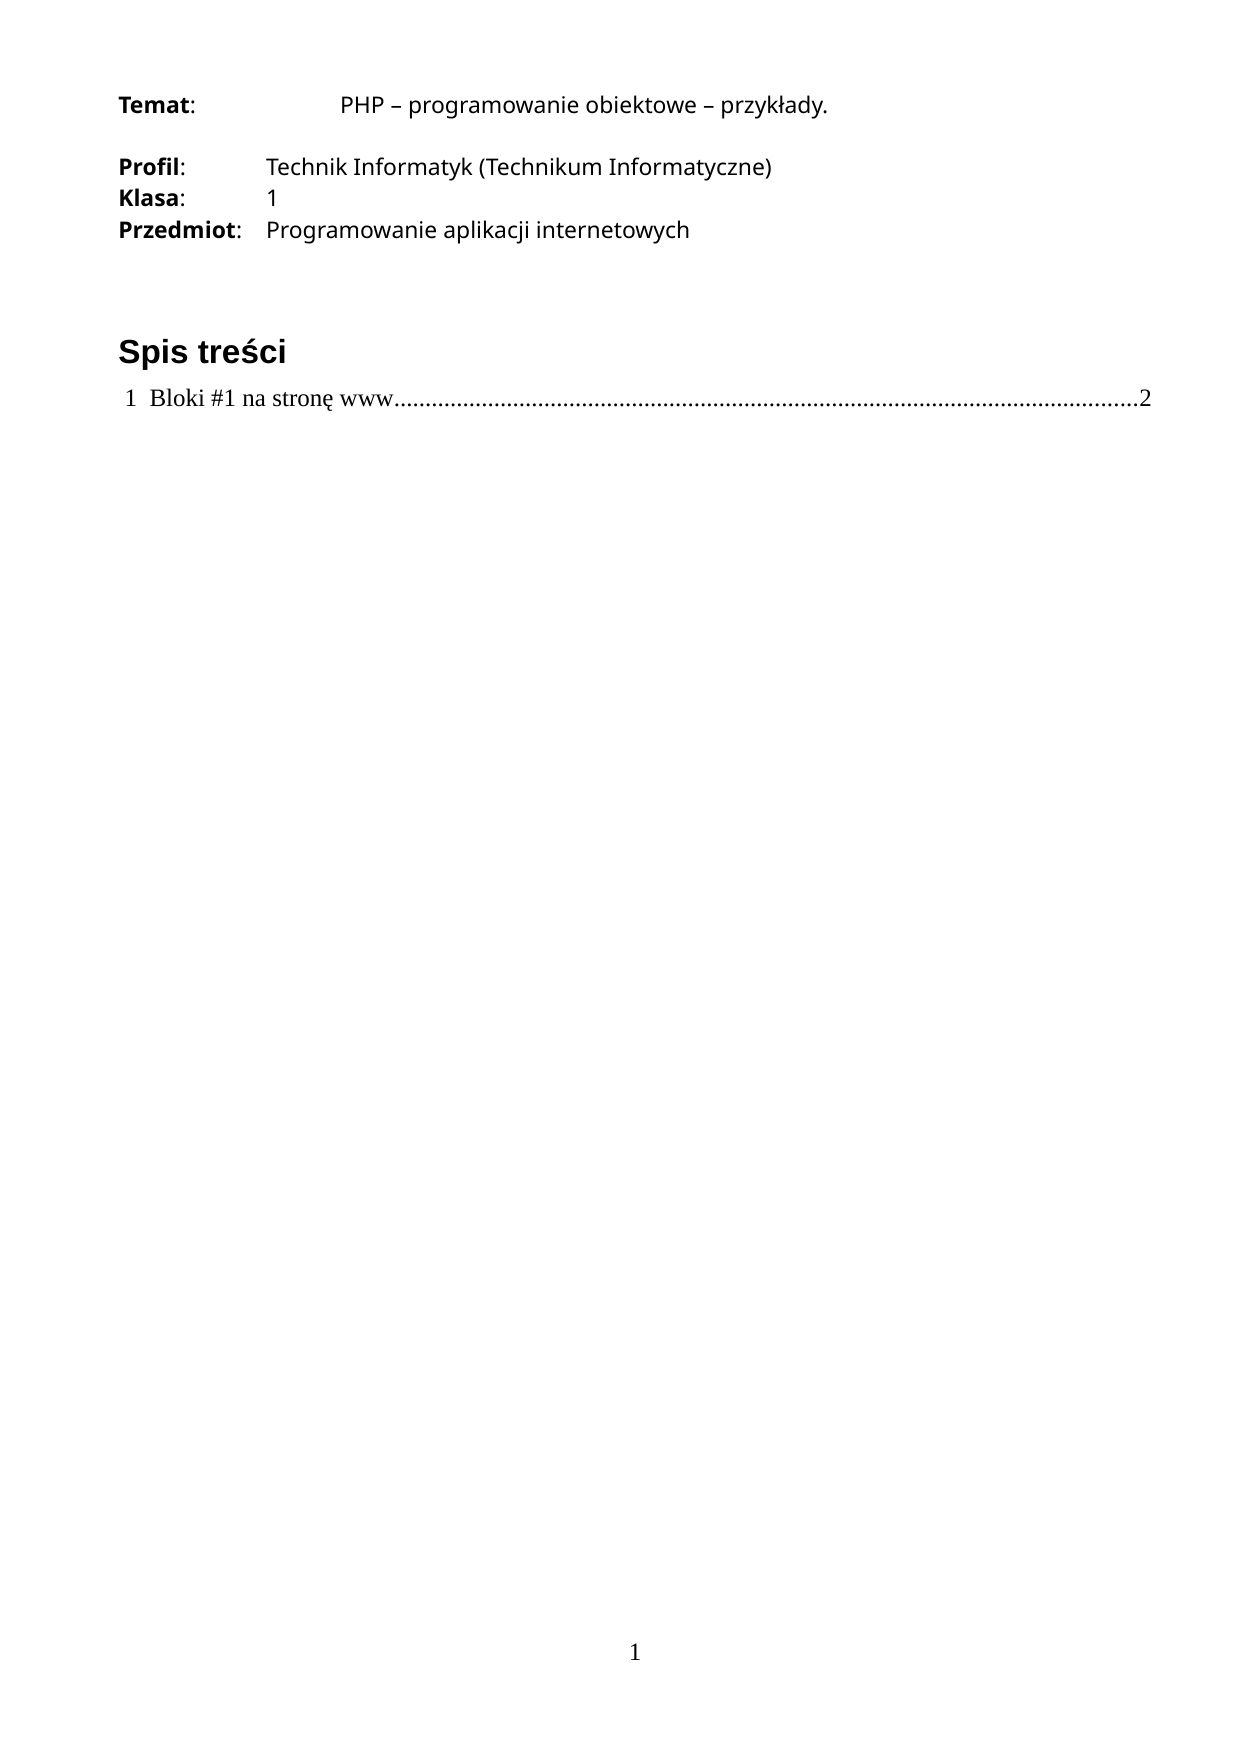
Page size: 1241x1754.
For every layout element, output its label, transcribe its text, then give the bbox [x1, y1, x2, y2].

text Przedmiot: Programowanie aplikacji internetowych [118, 213, 1152, 245]
text Temat: PHP – programowanie obiektowe – przykłady. [118, 88, 1152, 120]
text Profil: Technik Informatyk (Technikum Informatyczne) [118, 151, 1152, 182]
text 1 Bloki #1 na stronę www 2 [118, 383, 1152, 412]
subtitle Spis treści [118, 332, 1152, 371]
text Klasa: 1 [118, 182, 1152, 213]
